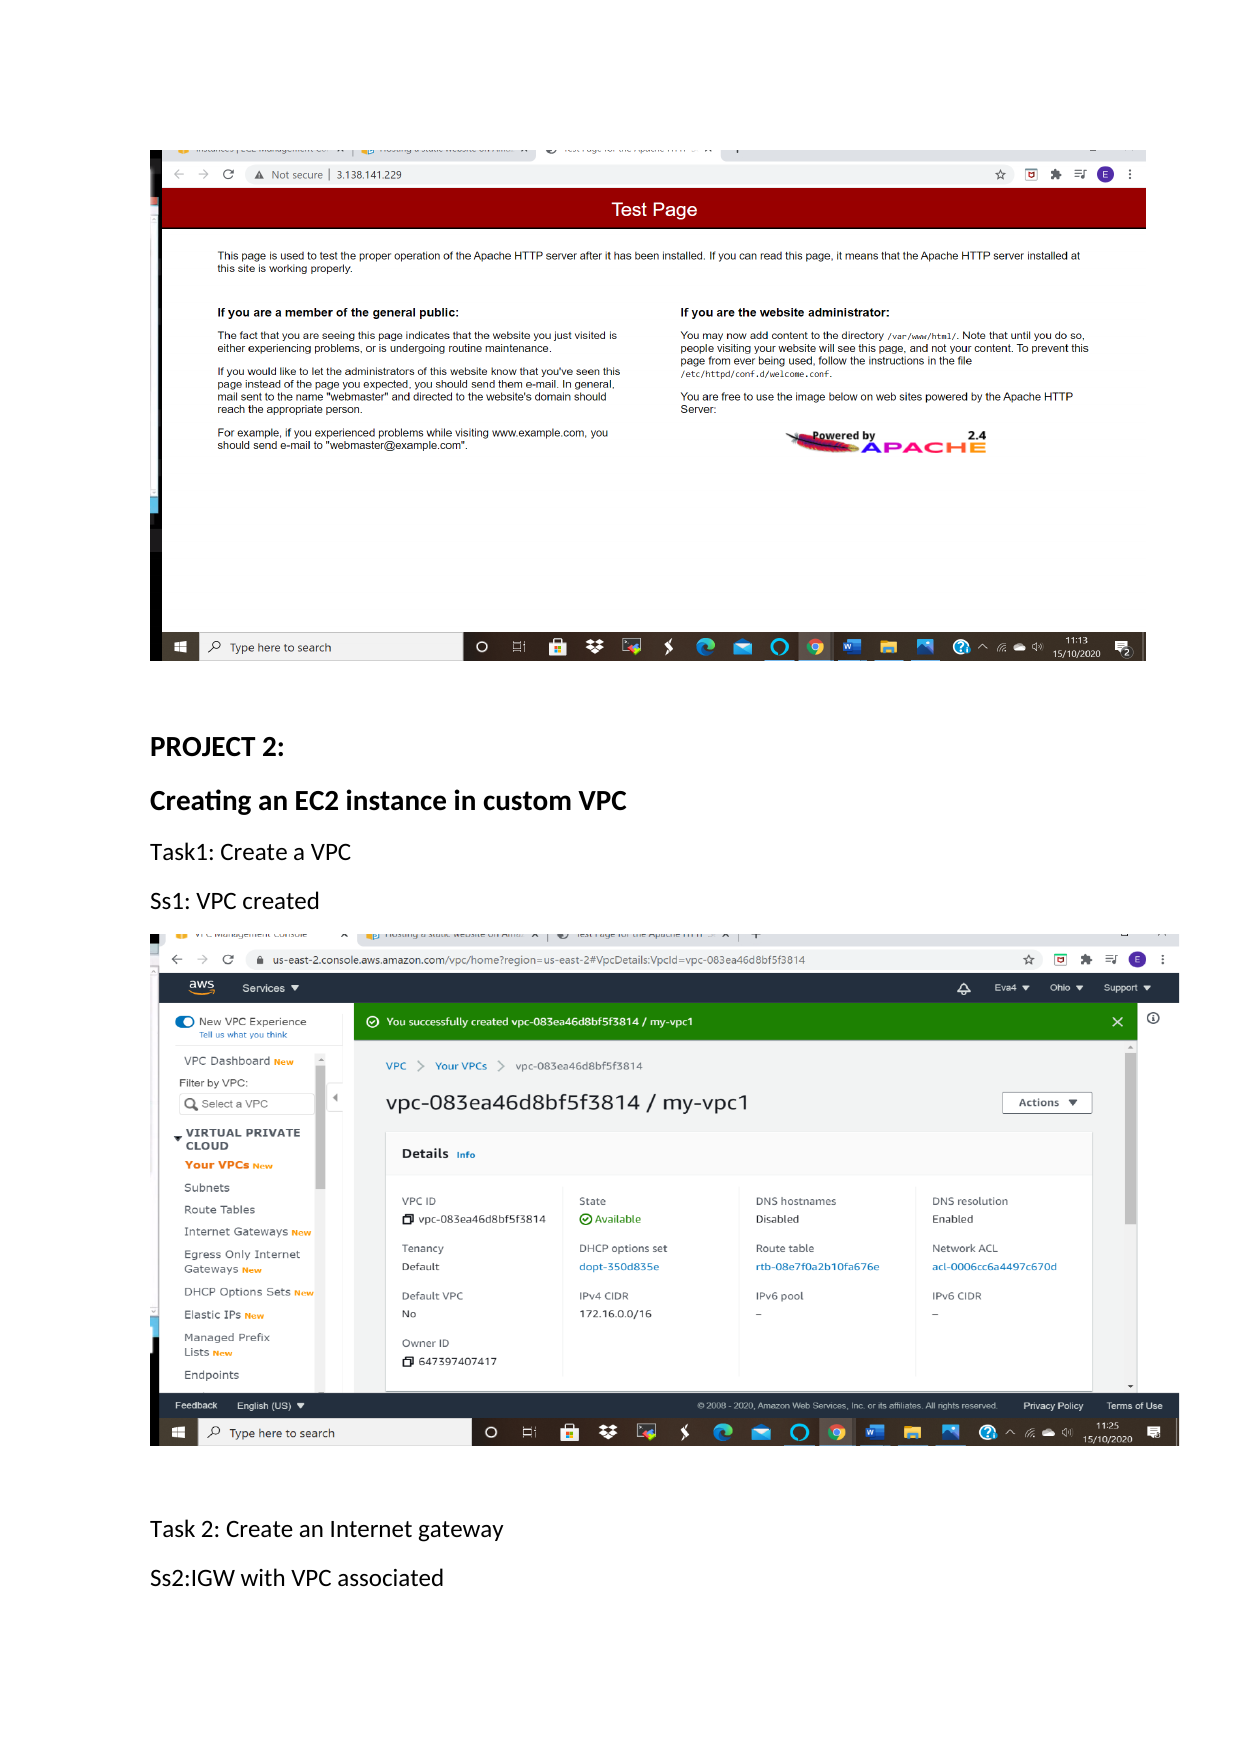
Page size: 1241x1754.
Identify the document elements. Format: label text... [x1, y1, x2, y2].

text Ss1: VPC created [150, 885, 1090, 916]
text Task1: Create a VPC [150, 836, 1090, 867]
text Ss2:IGW with VPC associated [150, 1562, 1090, 1592]
text Creating an EC2 instance in custom VPC [150, 782, 1090, 818]
text PROJECT 2: [150, 728, 1090, 763]
text Task 2: Create an Internet gateway [150, 1513, 1090, 1543]
